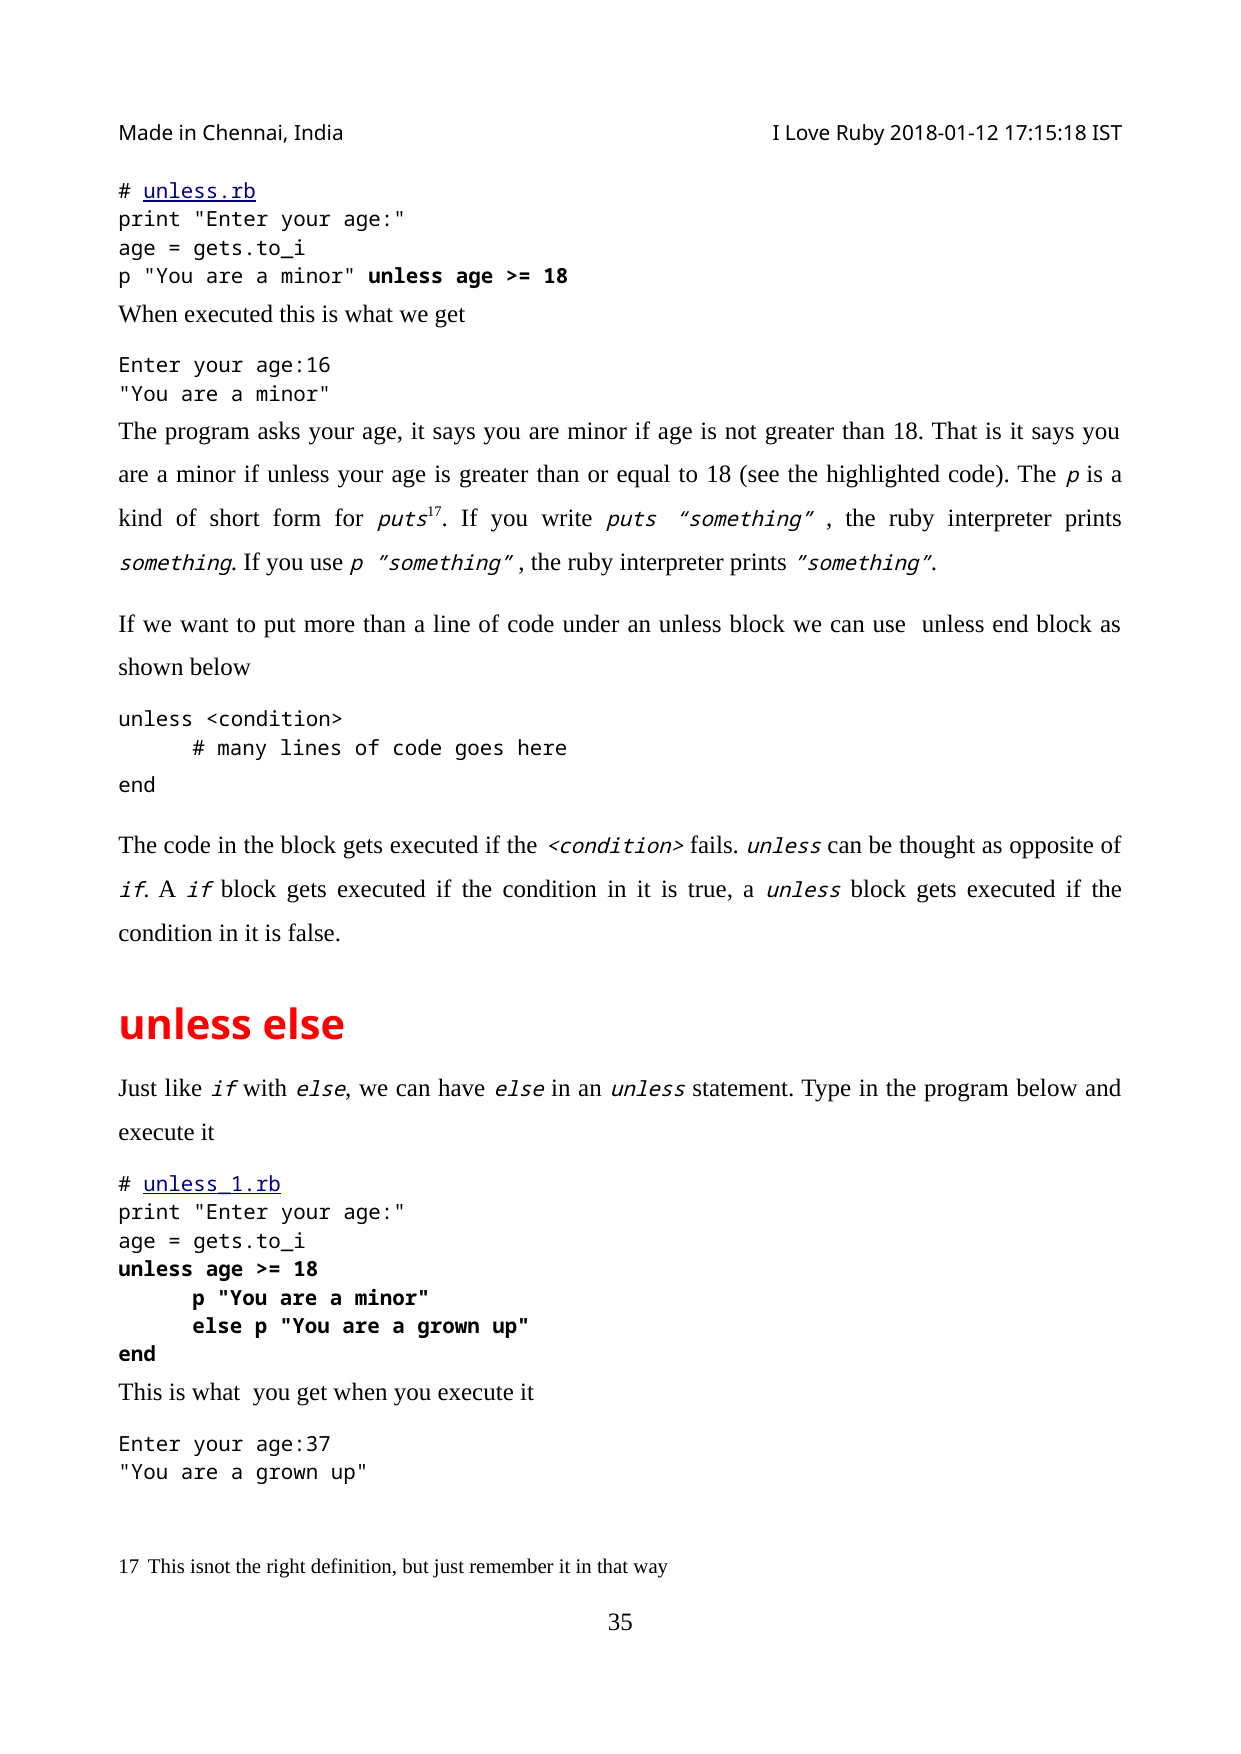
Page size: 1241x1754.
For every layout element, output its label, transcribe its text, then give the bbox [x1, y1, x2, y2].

text "You are a minor" [118, 379, 1122, 407]
text print "Enter your age:" [118, 204, 1122, 233]
text "You are a grown up" [118, 1457, 1122, 1486]
text When executed this is what we get [118, 299, 1122, 327]
text p "You are a minor" unless age >= 18 [118, 261, 1122, 290]
text # unless_1.rb [118, 1169, 1122, 1197]
text unless age >= 18 [118, 1254, 1122, 1283]
text The code in the block gets executed if the <condition> fails. unless can be thought as opposite of if. A if block gets executed if the condition in it is true, a unless block gets executed if the condition in it is false. [118, 830, 1122, 947]
text Enter your age:37 [118, 1429, 1122, 1457]
text p "You are a minor" [118, 1283, 1122, 1311]
text Just like if with else, we can have else in an unless statement. Type in the program below and execute it [118, 1073, 1122, 1146]
text This is what you get when you execute it [118, 1377, 1122, 1406]
text # unless.rb [118, 176, 1122, 204]
text age = gets.to_i [118, 1226, 1122, 1254]
text end [118, 770, 1122, 798]
text unless <condition> [118, 704, 1122, 733]
text age = gets.to_i [118, 233, 1122, 261]
text This isnot the right definition, but just remember it in that way [118, 1553, 1122, 1578]
text The program asks your age, it says you are minor if age is not greater than 18. That is it says you are a minor if unless your age is greater than or equal to 18 (see the highlighted code). The p is a kind of short form for puts. If you write puts “something” , the ruby interpreter prints something. If you use p ”something” , the ruby interpreter prints ”something”. [118, 416, 1122, 577]
text end [118, 1339, 1122, 1368]
subtitle unless else [118, 995, 1122, 1052]
text # many lines of code goes here [118, 733, 1122, 761]
text If we want to put more than a line of code under an unless block we can use unless end block as shown below [118, 609, 1122, 681]
text else p "You are a grown up" [118, 1311, 1122, 1339]
text Enter your age:16 [118, 351, 1122, 379]
text print "Enter your age:" [118, 1197, 1122, 1226]
